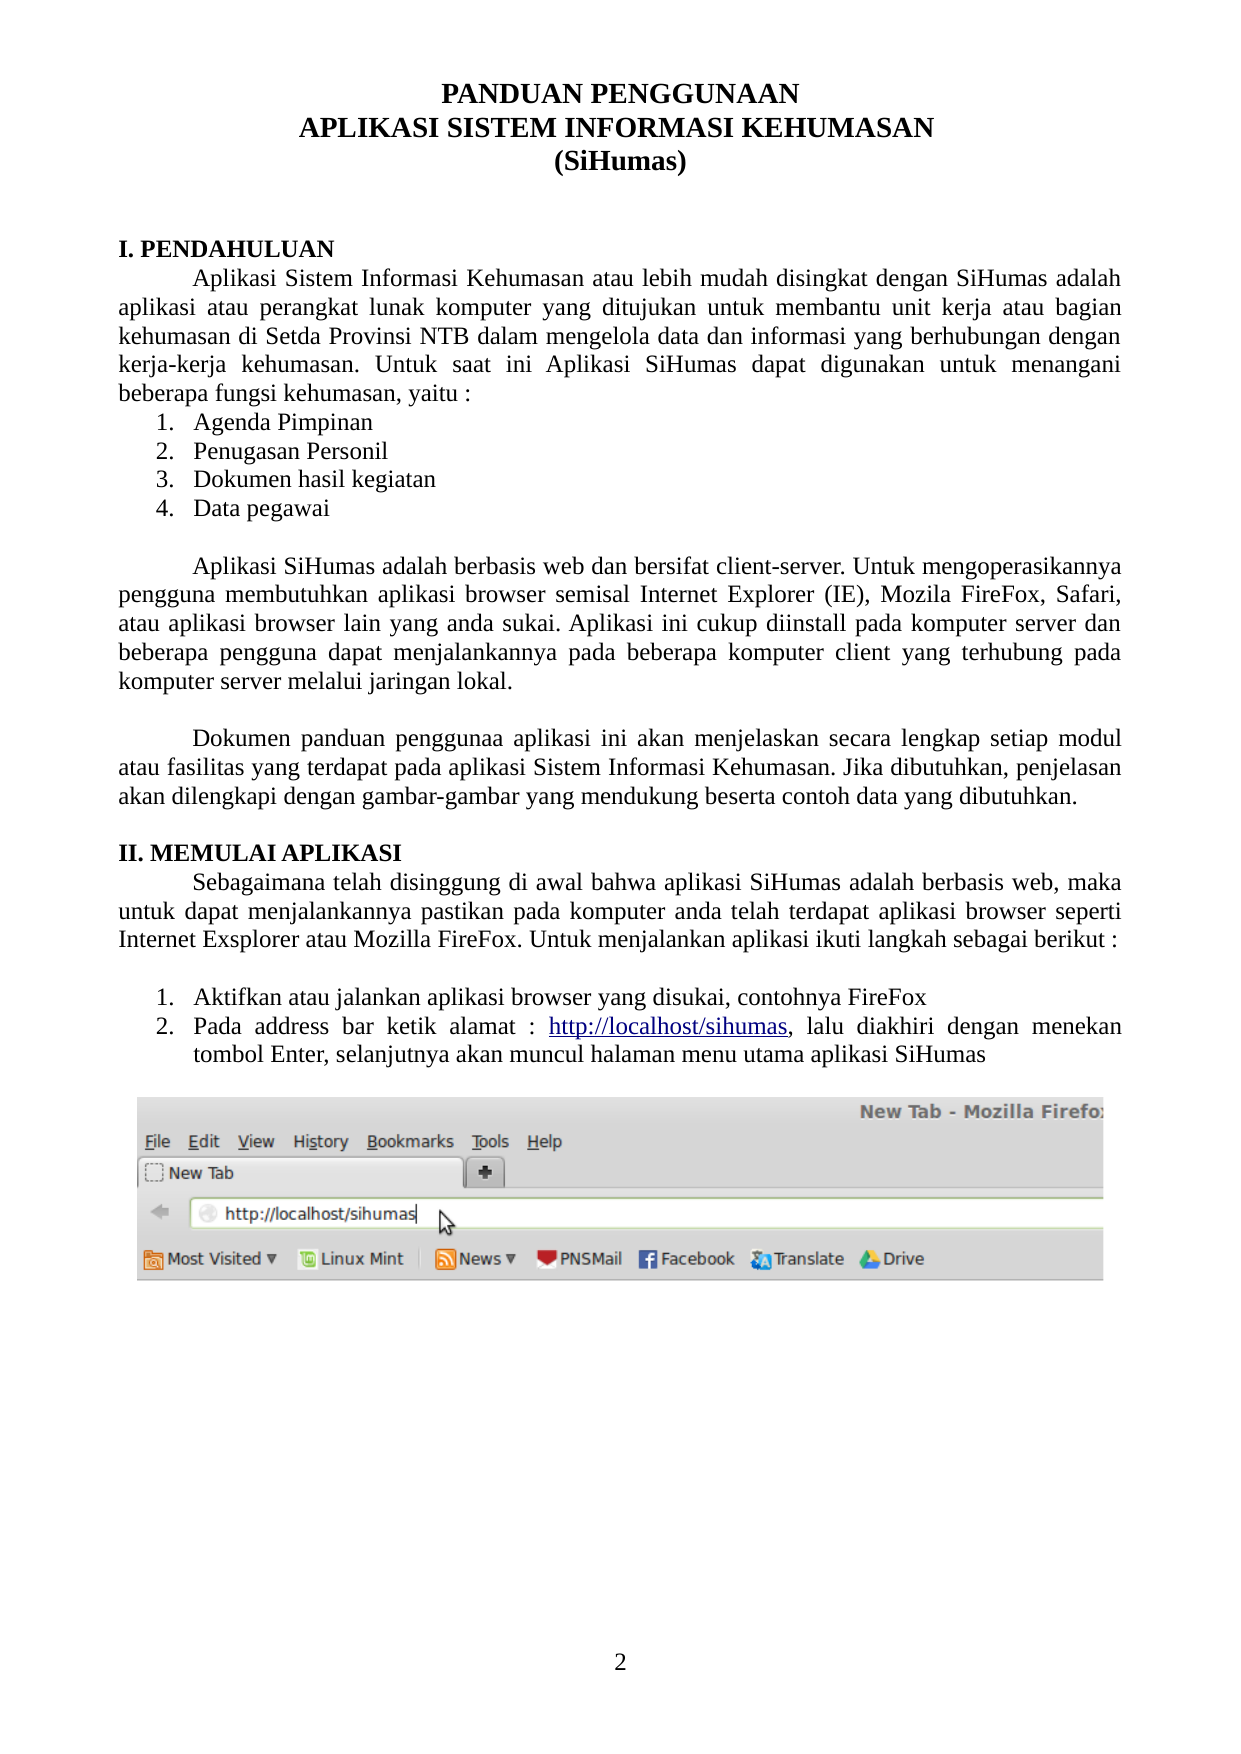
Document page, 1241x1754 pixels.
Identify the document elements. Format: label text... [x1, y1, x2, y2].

list Pada address bar ketik alamat : http://localhost/sihumas, lalu diakhiri dengan menekan tombol Enter, selanjutnya akan muncul halaman menu utama aplikasi SiHumas [156, 1011, 1122, 1068]
text APLIKASI SISTEM INFORMASI KEHUMASAN [118, 110, 1122, 143]
picture [137, 1097, 1104, 1307]
text Sebagaimana telah disinggung di awal bahwa aplikasi SiHumas adalah berbasis web, maka untuk dapat menjalankannya pastikan pada komputer anda telah terdapat aplikasi browser seperti Internet Exsplorer atau Mozilla FireFox. Untuk menjalankan aplikasi ikuti langkah sebagai berikut : [118, 867, 1122, 953]
list Agenda Pimpinan [156, 407, 1122, 436]
text II. MEMULAI APLIKASI [118, 838, 1122, 867]
list Data pegawai [156, 493, 1122, 522]
text Aplikasi SiHumas adalah berbasis web dan bersifat client-server. Untuk mengoperasikannya pengguna membutuhkan aplikasi browser semisal Internet Explorer (IE), Mozila FireFox, Safari, atau aplikasi browser lain yang anda sukai. Aplikasi ini cukup diinstall pada komputer server dan beberapa pengguna dapat menjalankannya pada beberapa komputer client yang terhubung pada komputer server melalui jaringan lokal. [118, 551, 1122, 694]
text (SiHumas) [118, 143, 1122, 177]
list Dokumen hasil kegiatan [156, 464, 1122, 493]
text I. PENDAHULUAN [118, 234, 1122, 263]
text Aplikasi Sistem Informasi Kehumasan atau lebih mudah disingkat dengan SiHumas adalah aplikasi atau perangkat lunak komputer yang ditujukan untuk membantu unit kerja atau bagian kehumasan di Setda Provinsi NTB dalam mengelola data dan informasi yang berhubungan dengan kerja-kerja kehumasan. Untuk saat ini Aplikasi SiHumas dapat digunakan untuk menangani beberapa fungsi kehumasan, yaitu : [118, 263, 1122, 407]
text PANDUAN PENGGUNAAN [118, 76, 1122, 110]
list Penugasan Personil [156, 436, 1122, 464]
text Dokumen panduan penggunaa aplikasi ini akan menjelaskan secara lengkap setiap modul atau fasilitas yang terdapat pada aplikasi Sistem Informasi Kehumasan. Jika dibutuhkan, penjelasan akan dilengkapi dengan gambar-gambar yang mendukung beserta contoh data yang dibutuhkan. [118, 723, 1122, 809]
list Aktifkan atau jalankan aplikasi browser yang disukai, contohnya FireFox [156, 982, 1122, 1011]
